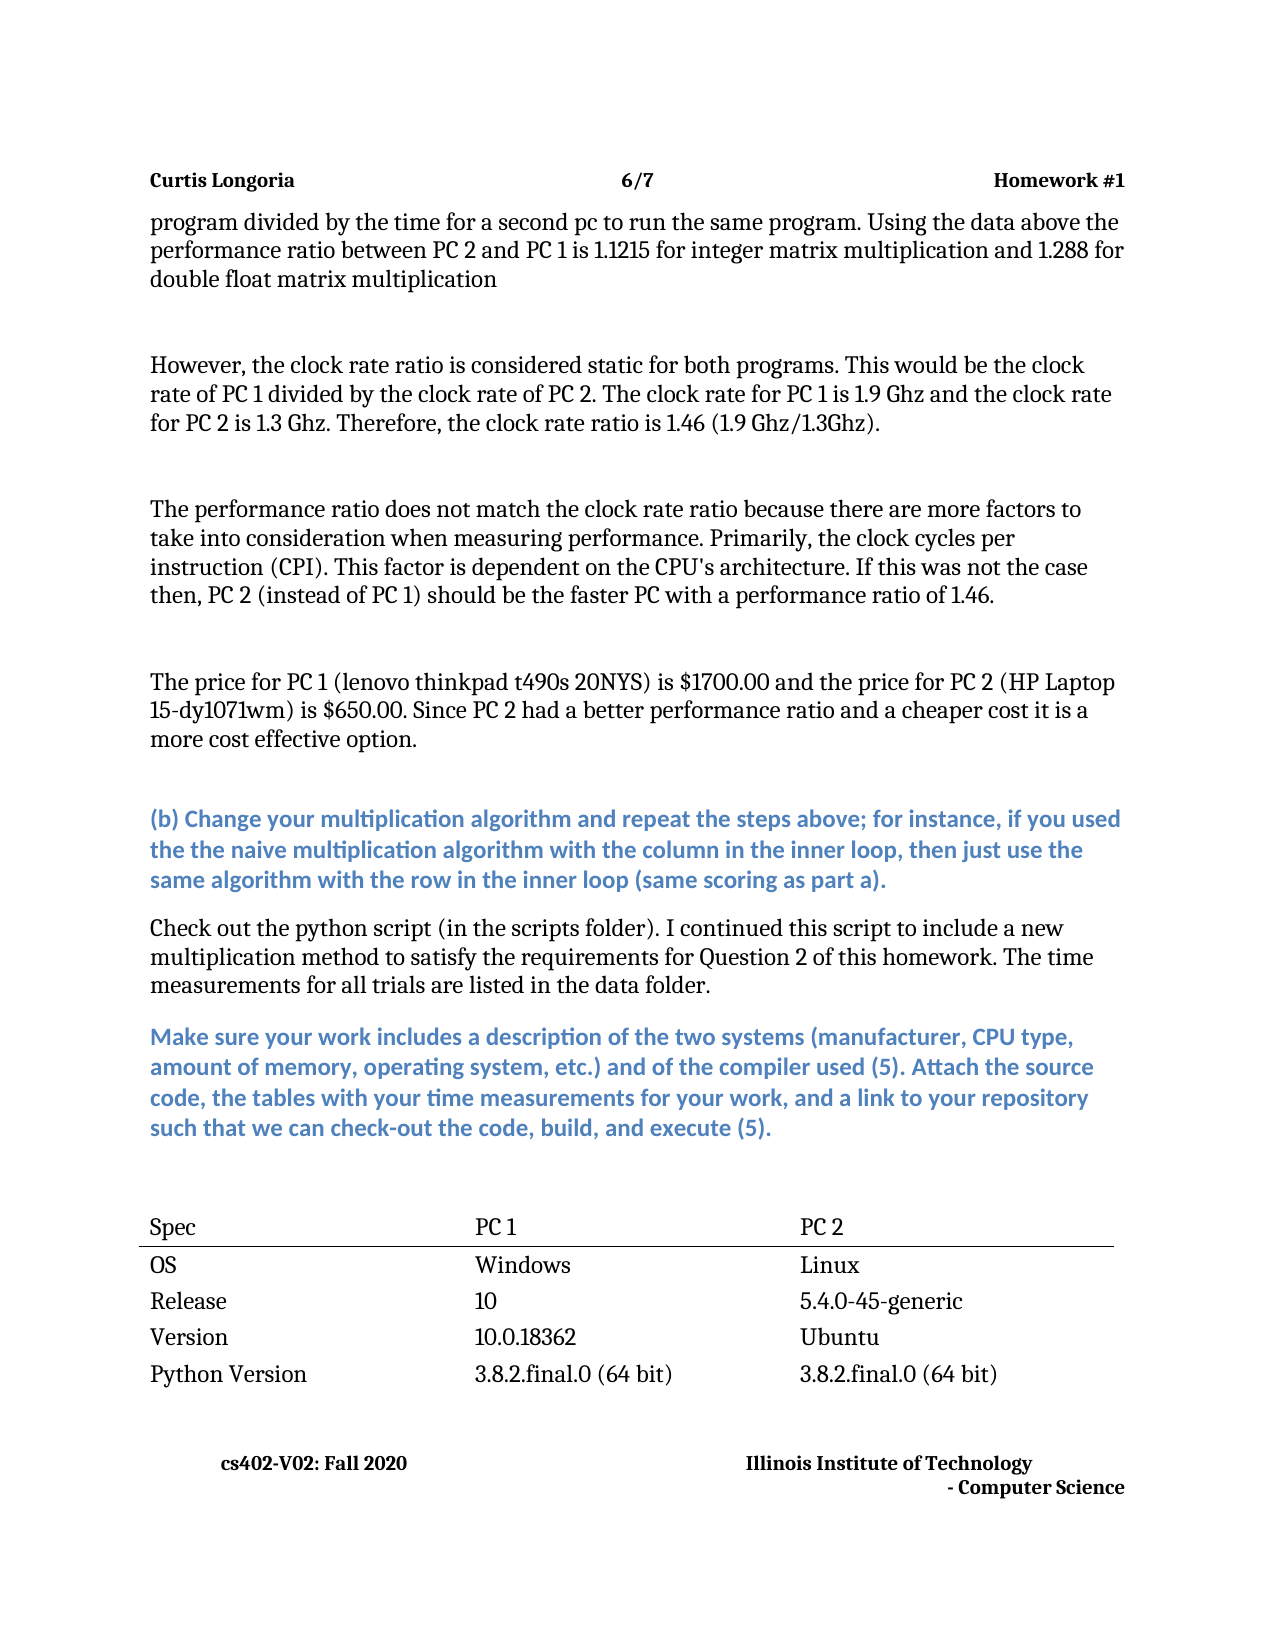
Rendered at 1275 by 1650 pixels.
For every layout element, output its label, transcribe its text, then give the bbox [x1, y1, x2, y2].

subtitle (b) Change your multiplication algorithm and repeat the steps above; for instance, if you used the the naive multiplication algorithm with the column in the inner loop, then just use the same algorithm with the row in the inner loop (same scoring as part a). [150, 803, 1125, 895]
text Check out the python script (in the scripts folder). I continued this script to include a new multiplication method to satisfy the requirements for Question 2 of this homework. The time measurements for all trials are listed in the data folder. [150, 914, 1125, 1000]
table_header PC 1 [464, 1209, 789, 1246]
table_cell 3.8.2.final.0 (64 bit) [464, 1356, 789, 1392]
table_cell Release [139, 1283, 464, 1319]
table_cell OS [139, 1247, 464, 1283]
table_cell Windows [464, 1247, 789, 1283]
table_cell 5.4.0-45-generic [789, 1283, 1114, 1319]
table_cell 3.8.2.final.0 (64 bit) [789, 1356, 1114, 1392]
subtitle Make sure your work includes a description of the two systems (manufacturer, CPU type, amount of memory, operating system, etc.) and of the compiler used (5). Attach the source code, the tables with your time measurements for your work, and a link to your repository such that we can check-out the code, build, and execute (5). [150, 1021, 1125, 1143]
table_cell Linux [789, 1247, 1114, 1283]
table_header PC 2 [789, 1209, 1114, 1246]
table_cell 10 [464, 1283, 789, 1319]
text program divided by the time for a second pc to run the same program. Using the data above the performance ratio between PC 2 and PC 1 is 1.1215 for integer matrix multiplication and 1.288 for double float matrix multiplication However, the clock rate ratio is considered static for both programs. This would be the clock rate of PC 1 divided by the clock rate of PC 2. The clock rate for PC 1 is 1.9 Ghz and the clock rate for PC 2 is 1.3 Ghz. Therefore, the clock rate ratio is 1.46 (1.9 Ghz/1.3Ghz). The performance ratio does not match the clock rate ratio because there are more factors to take into consideration when measuring performance. Primarily, the clock cycles per instruction (CPI). This factor is dependent on the CPU's architecture. If this was not the case then, PC 2 (instead of PC 1) should be the faster PC with a performance ratio of 1.46. The price for PC 1 (lenovo thinkpad t490s 20NYS) is $1700.00 and the price for PC 2 (HP Laptop 15-dy1071wm) is $650.00. Since PC 2 had a better performance ratio and a cheaper cost it is a more cost effective option. [150, 208, 1125, 783]
table_header Spec [139, 1209, 464, 1246]
table_cell Version [139, 1320, 464, 1356]
table_cell Python Version [139, 1356, 464, 1392]
table_cell Ubuntu [789, 1320, 1114, 1356]
table_cell 10.0.18362 [464, 1320, 789, 1356]
